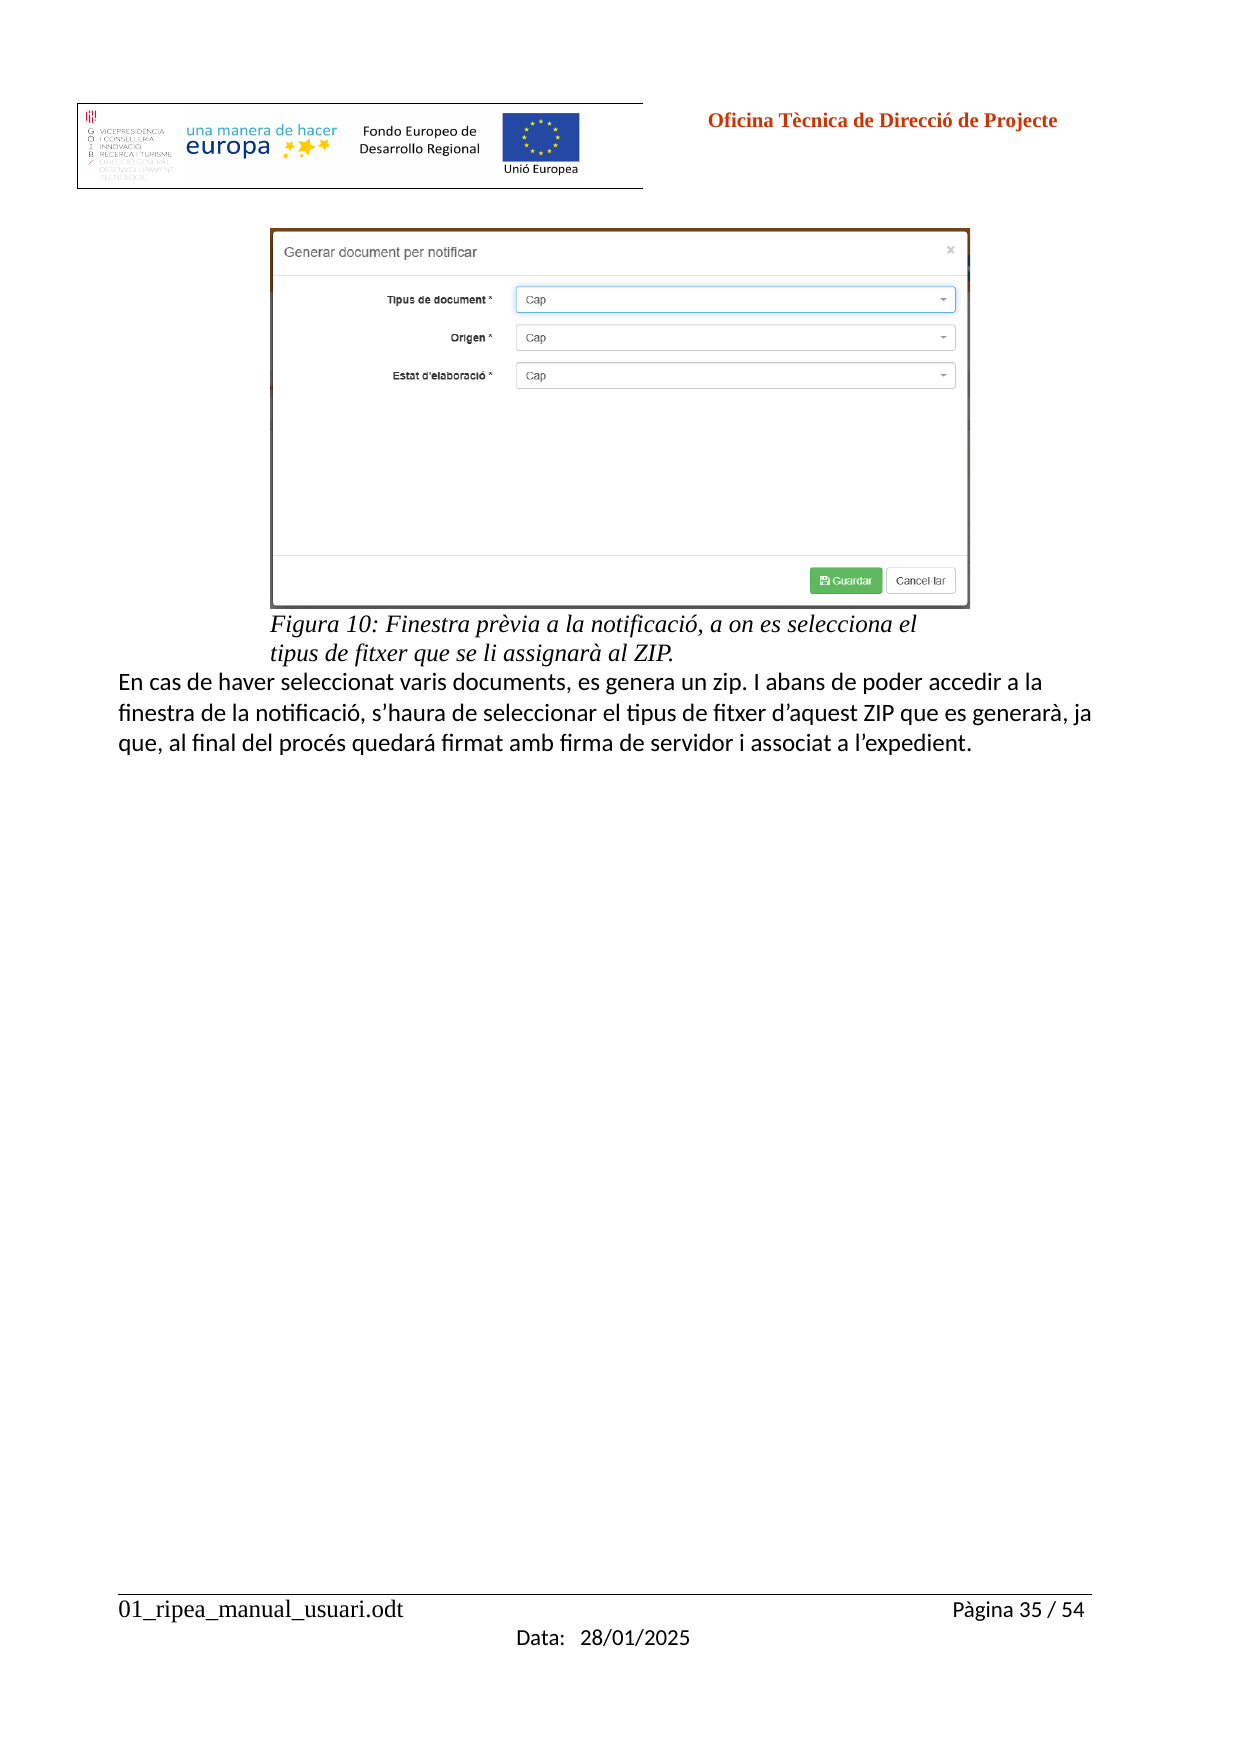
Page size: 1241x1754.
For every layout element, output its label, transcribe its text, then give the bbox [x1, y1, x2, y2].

picture [82, 108, 178, 182]
text Figura 10: Finestra prèvia a la notificació, a on es selecciona el tipus de fitxer que se li assignarà al ZIP. [270, 609, 970, 667]
picture [270, 228, 971, 609]
picture [184, 108, 585, 182]
text En cas de haver seleccionat varis documents, es genera un zip. I abans de poder accedir a la finestra de la notificació, s’haura de seleccionar el tipus de fitxer d’aquest ZIP que es generarà, ja que, al final del procés quedará firmat amb firma de servidor i associat a l’expedient. [118, 216, 1122, 758]
